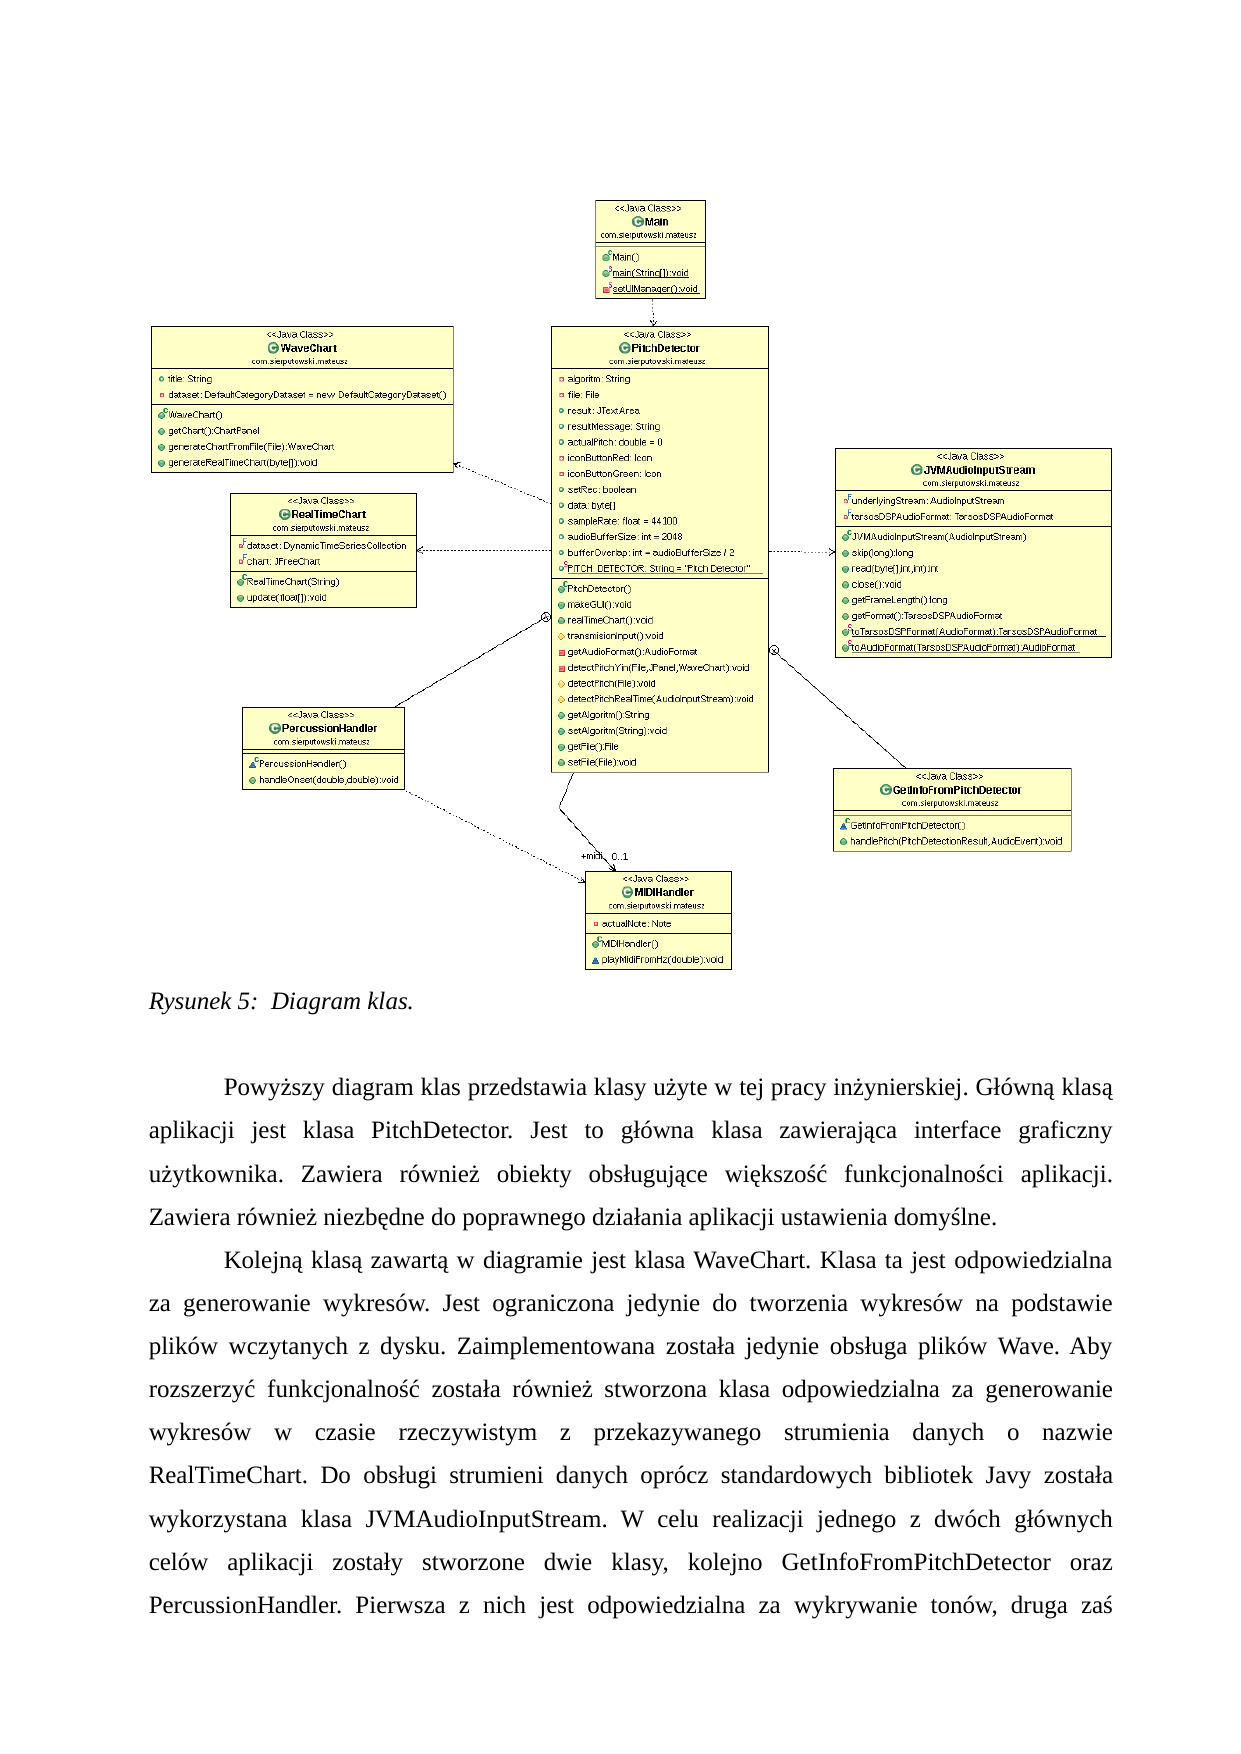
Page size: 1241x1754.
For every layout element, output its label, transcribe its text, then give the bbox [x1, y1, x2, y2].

text Rysunek 5: Diagram klas. [148, 972, 1114, 1015]
picture [148, 197, 1114, 972]
text Kolejną klasą zawartą w diagramie jest klasa WaveChart. Klasa ta jest odpowiedzialna za generowanie wykresów. Jest ograniczona jedynie do tworzenia wykresów na podstawie plików wczytanych z dysku. Zaimplementowana została jedynie obsługa plików Wave. Aby rozszerzyć funkcjonalność została również stworzona klasa odpowiedzialna za generowanie wykresów w czasie rzeczywistym z przekazywanego strumienia danych o nazwie RealTimeChart. Do obsługi strumieni danych oprócz standardowych bibliotek Javy została wykorzystana klasa JVMAudioInputStream. W celu realizacji jednego z dwóch głównych celów aplikacji zostały stworzone dwie klasy, kolejno GetInfoFromPitchDetector oraz PercussionHandler. Pierwsza z nich jest odpowiedzialna za wykrywanie tonów, druga zaś [148, 1245, 1114, 1619]
text Powyższy diagram klas przedstawia klasy użyte w tej pracy inżynierskiej. Główną klasą aplikacji jest klasa PitchDetector. Jest to główna klasa zawierająca interface graficzny użytkownika. Zawiera również obiekty obsługujące większość funkcjonalności aplikacji. Zawiera również niezbędne do poprawnego działania aplikacji ustawienia domyślne. [148, 1072, 1114, 1231]
